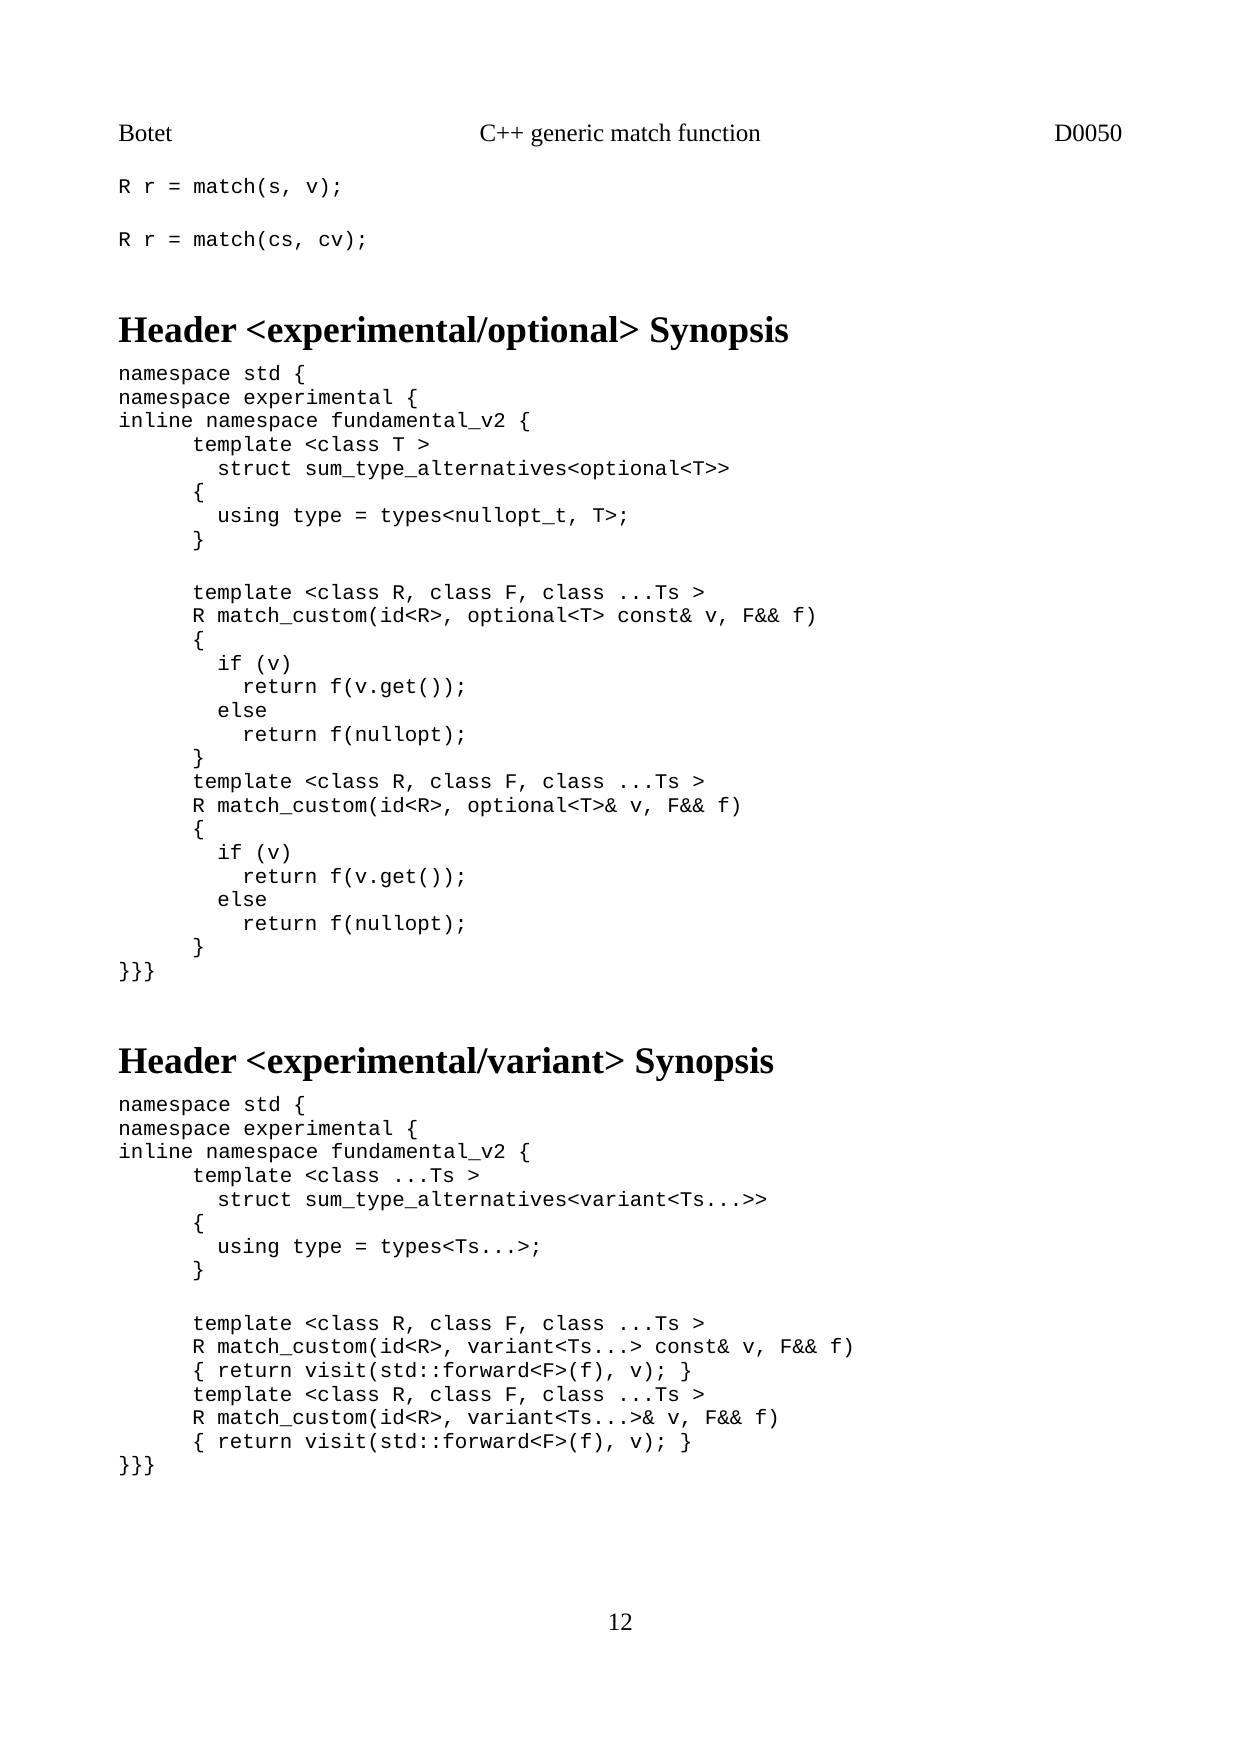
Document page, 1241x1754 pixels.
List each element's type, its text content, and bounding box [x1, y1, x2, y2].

text R match_custom(id<R>, variant<Ts...>& v, F&& f) [192, 1407, 1122, 1431]
text if (v) [192, 842, 1122, 866]
text }}} [118, 1454, 1122, 1478]
text template <class R, class F, class ...Ts > [118, 582, 1122, 606]
subtitle Header <experimental/optional> Synopsis [118, 308, 1122, 351]
text } [192, 747, 1122, 771]
text { return visit(std::forward<F>(f), v); } [192, 1360, 1122, 1383]
text { [192, 629, 1122, 653]
text { [192, 818, 1122, 842]
text using type = types<nullopt_t, T>; [192, 505, 1122, 529]
text inline namespace fundamental_v2 { [118, 1141, 1122, 1165]
text return f(v.get()); [192, 866, 1122, 889]
text template <class ...Ts > [118, 1165, 1122, 1188]
text template <class R, class F, class ...Ts > [118, 1313, 1122, 1336]
text else [192, 889, 1122, 913]
text else [192, 700, 1122, 724]
text { [192, 1212, 1122, 1236]
text template <class R, class F, class ...Ts > [118, 771, 1122, 795]
text R r = match(s, v); [118, 176, 1122, 200]
text R match_custom(id<R>, variant<Ts...> const& v, F&& f) [192, 1336, 1122, 1360]
text namespace std { [118, 1094, 1122, 1118]
text inline namespace fundamental_v2 { [118, 411, 1122, 434]
text namespace experimental { [118, 387, 1122, 411]
text R match_custom(id<R>, optional<T> const& v, F&& f) [192, 606, 1122, 629]
text if (v) [192, 653, 1122, 676]
subtitle Header <experimental/variant> Synopsis [118, 1038, 1122, 1081]
text { return visit(std::forward<F>(f), v); } [192, 1431, 1122, 1454]
text template <class T > [192, 434, 1122, 458]
text using type = types<Ts...>; [192, 1236, 1122, 1259]
text namespace experimental { [118, 1118, 1122, 1141]
text }}} [118, 960, 1122, 984]
text } [192, 529, 1122, 552]
text return f(v.get()); [192, 676, 1122, 700]
text R match_custom(id<R>, optional<T>& v, F&& f) [192, 795, 1122, 818]
text struct sum_type_alternatives<optional<T>> [192, 458, 1122, 481]
text } [192, 937, 1122, 960]
text return f(nullopt); [192, 724, 1122, 747]
text template <class R, class F, class ...Ts > [118, 1383, 1122, 1407]
text struct sum_type_alternatives<variant<Ts...>> [192, 1188, 1122, 1212]
text R r = match(cs, cv); [118, 229, 1122, 253]
text } [192, 1259, 1122, 1283]
text return f(nullopt); [192, 913, 1122, 937]
text namespace std { [118, 363, 1122, 387]
text { [192, 481, 1122, 505]
